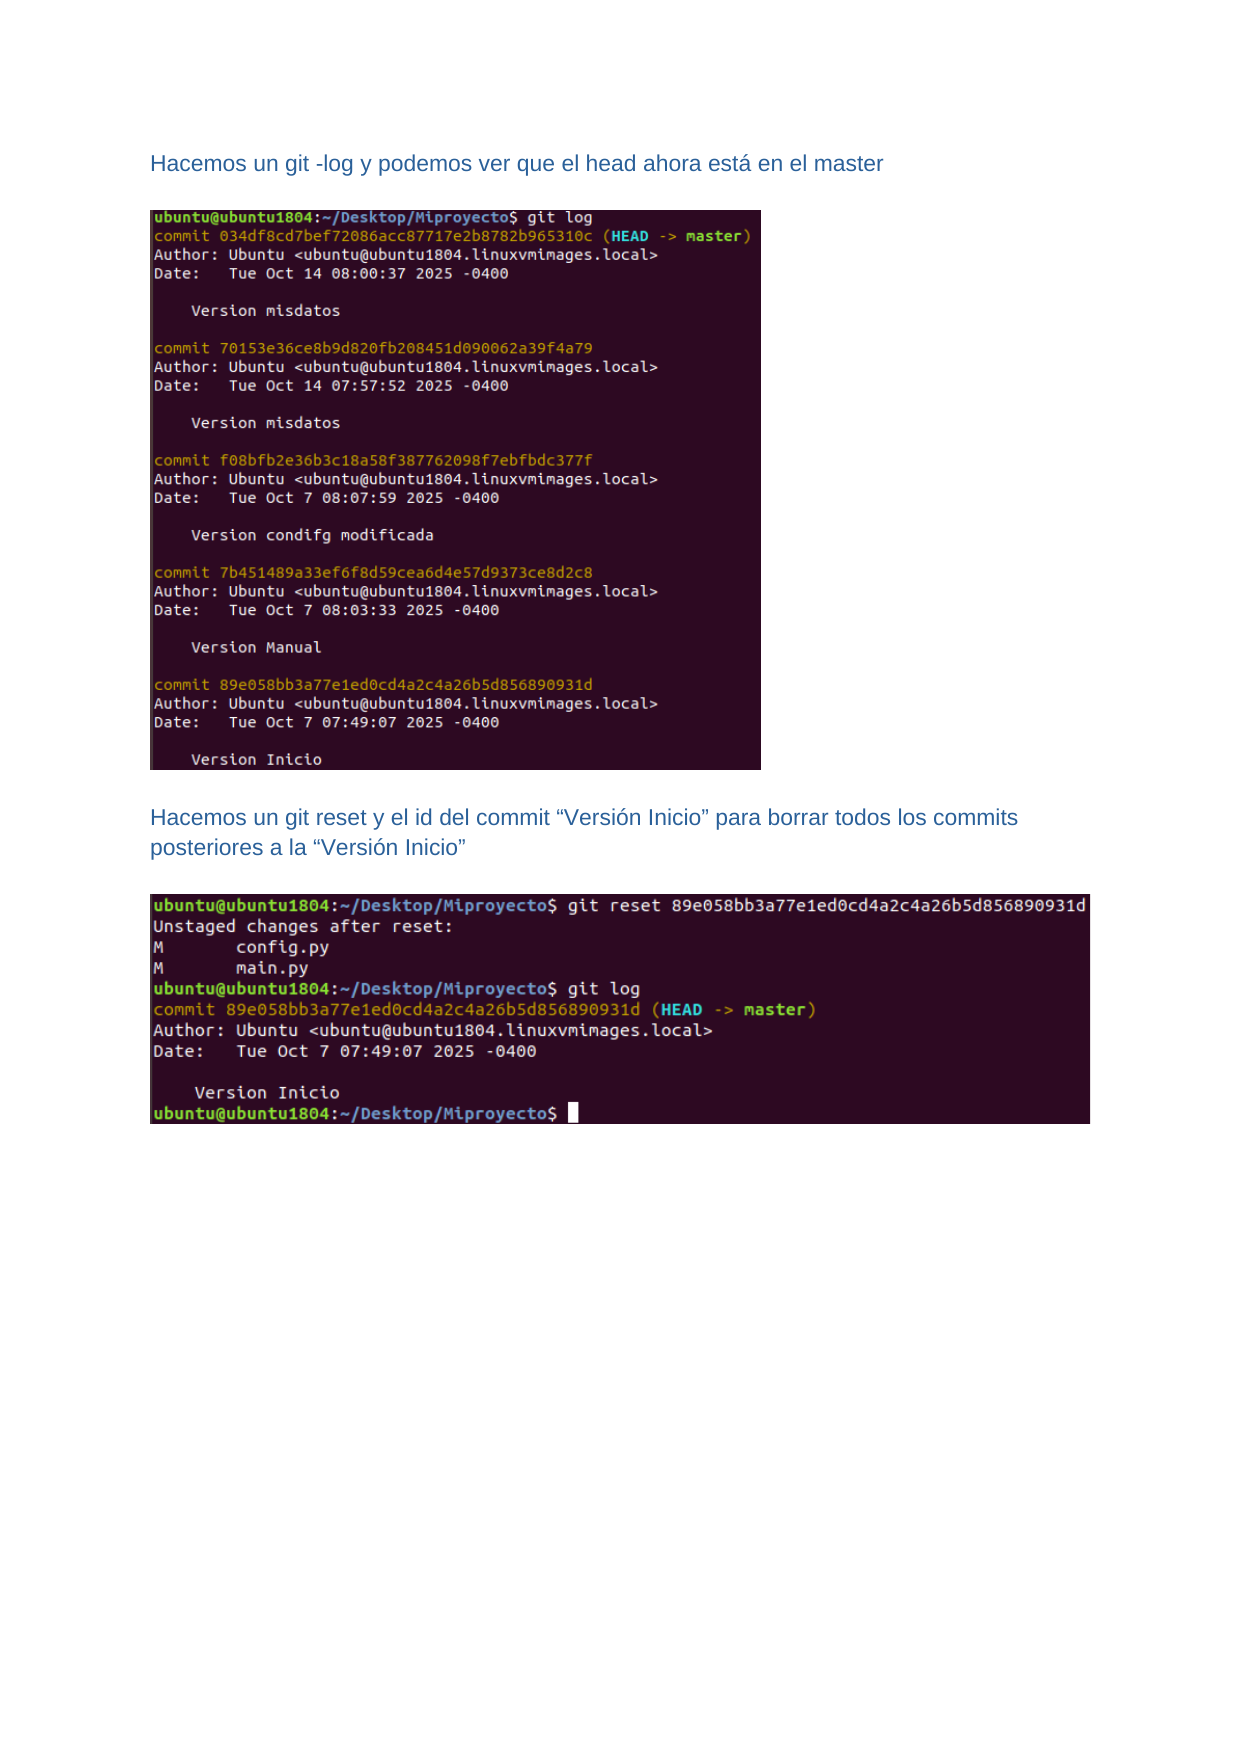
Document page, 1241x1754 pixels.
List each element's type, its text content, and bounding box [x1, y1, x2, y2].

text Hacemos un git -log y podemos ver que el head ahora está en el master [150, 150, 1090, 176]
picture [150, 894, 1091, 1124]
text Hacemos un git reset y el id del commit “Versión Inicio” para borrar todos los commits posteriores a la “Versión Inicio” [150, 803, 1090, 860]
picture [150, 210, 761, 770]
